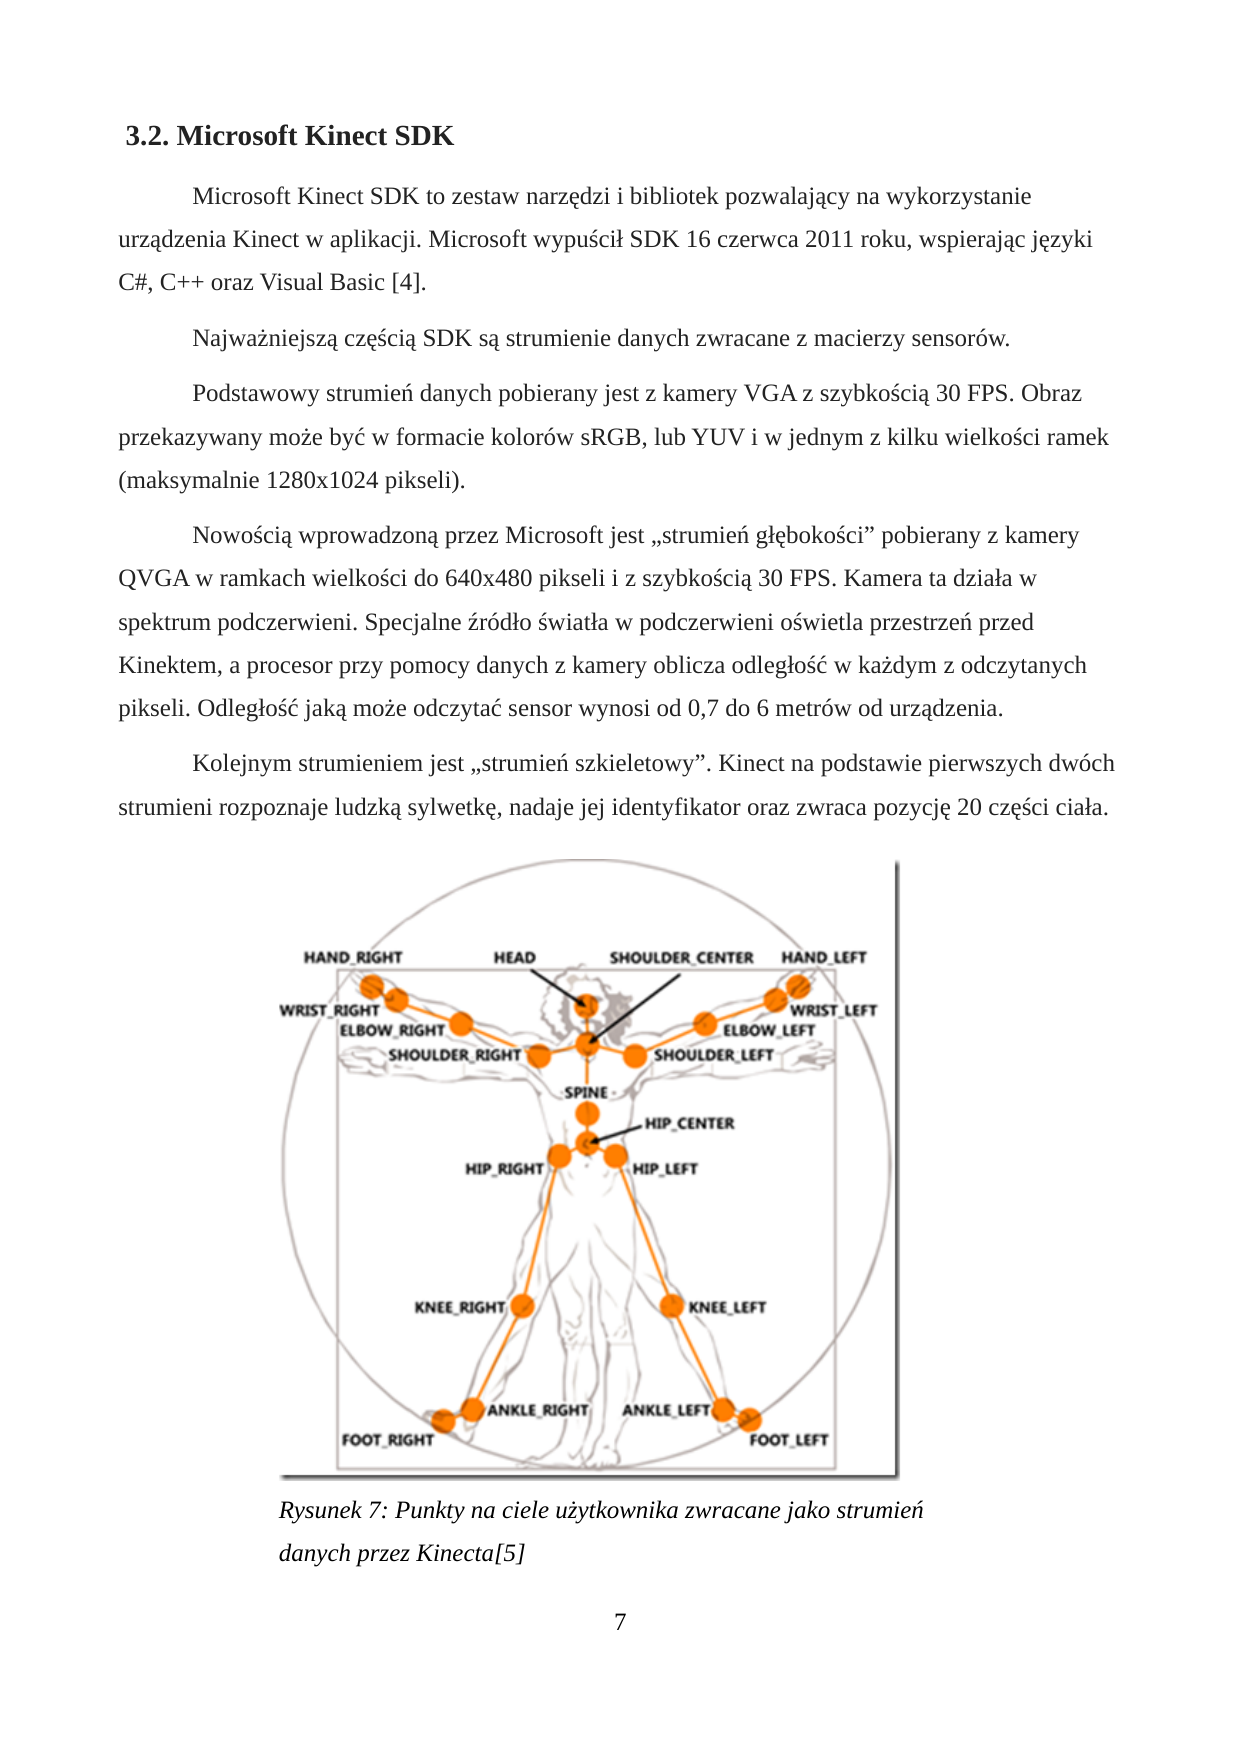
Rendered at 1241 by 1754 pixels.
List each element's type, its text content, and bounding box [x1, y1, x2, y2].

text Microsoft Kinect SDK to zestaw narzędzi i bibliotek pozwalający na wykorzystanie urządzenia Kinect w aplikacji. Microsoft wypuścił SDK 16 czerwca 2011 roku, wspierając języki C#, C++ oraz Visual Basic [4]. [118, 181, 1122, 296]
text Rysunek 7: Punkty na ciele użytkownika zwracane jako strumień danych przez Kinecta[5] [279, 860, 962, 1567]
text Kolejnym strumieniem jest „strumień szkieletowy”. Kinect na podstawie pierwszych dwóch strumieni rozpoznaje ludzką sylwetkę, nadaje jej identyfikator oraz zwraca pozycję 20 części ciała. [118, 748, 1122, 820]
text Nowością wprowadzoną przez Microsoft jest „strumień głębokości” pobierany z kamery QVGA w ramkach wielkości do 640x480 pikseli i z szybkością 30 FPS. Kamera ta działa w spektrum podczerwieni. Specjalne źródło światła w podczerwieni oświetla przestrzeń przed Kinektem, a procesor przy pomocy danych z kamery oblicza odległość w każdym z odczytanych pikseli. Odległość jaką może odczytać sensor wynosi od 0,7 do 6 metrów od urządzenia. [118, 520, 1122, 722]
picture [278, 859, 901, 1481]
subtitle Microsoft Kinect SDK [118, 118, 1122, 152]
text Podstawowy strumień danych pobierany jest z kamery VGA z szybkością 30 FPS. Obraz przekazywany może być w formacie kolorów sRGB, lub YUV i w jednym z kilku wielkości ramek (maksymalnie 1280x1024 pikseli). [118, 378, 1122, 493]
text Najważniejszą częścią SDK są strumienie danych zwracane z macierzy sensorów. [118, 323, 1122, 352]
